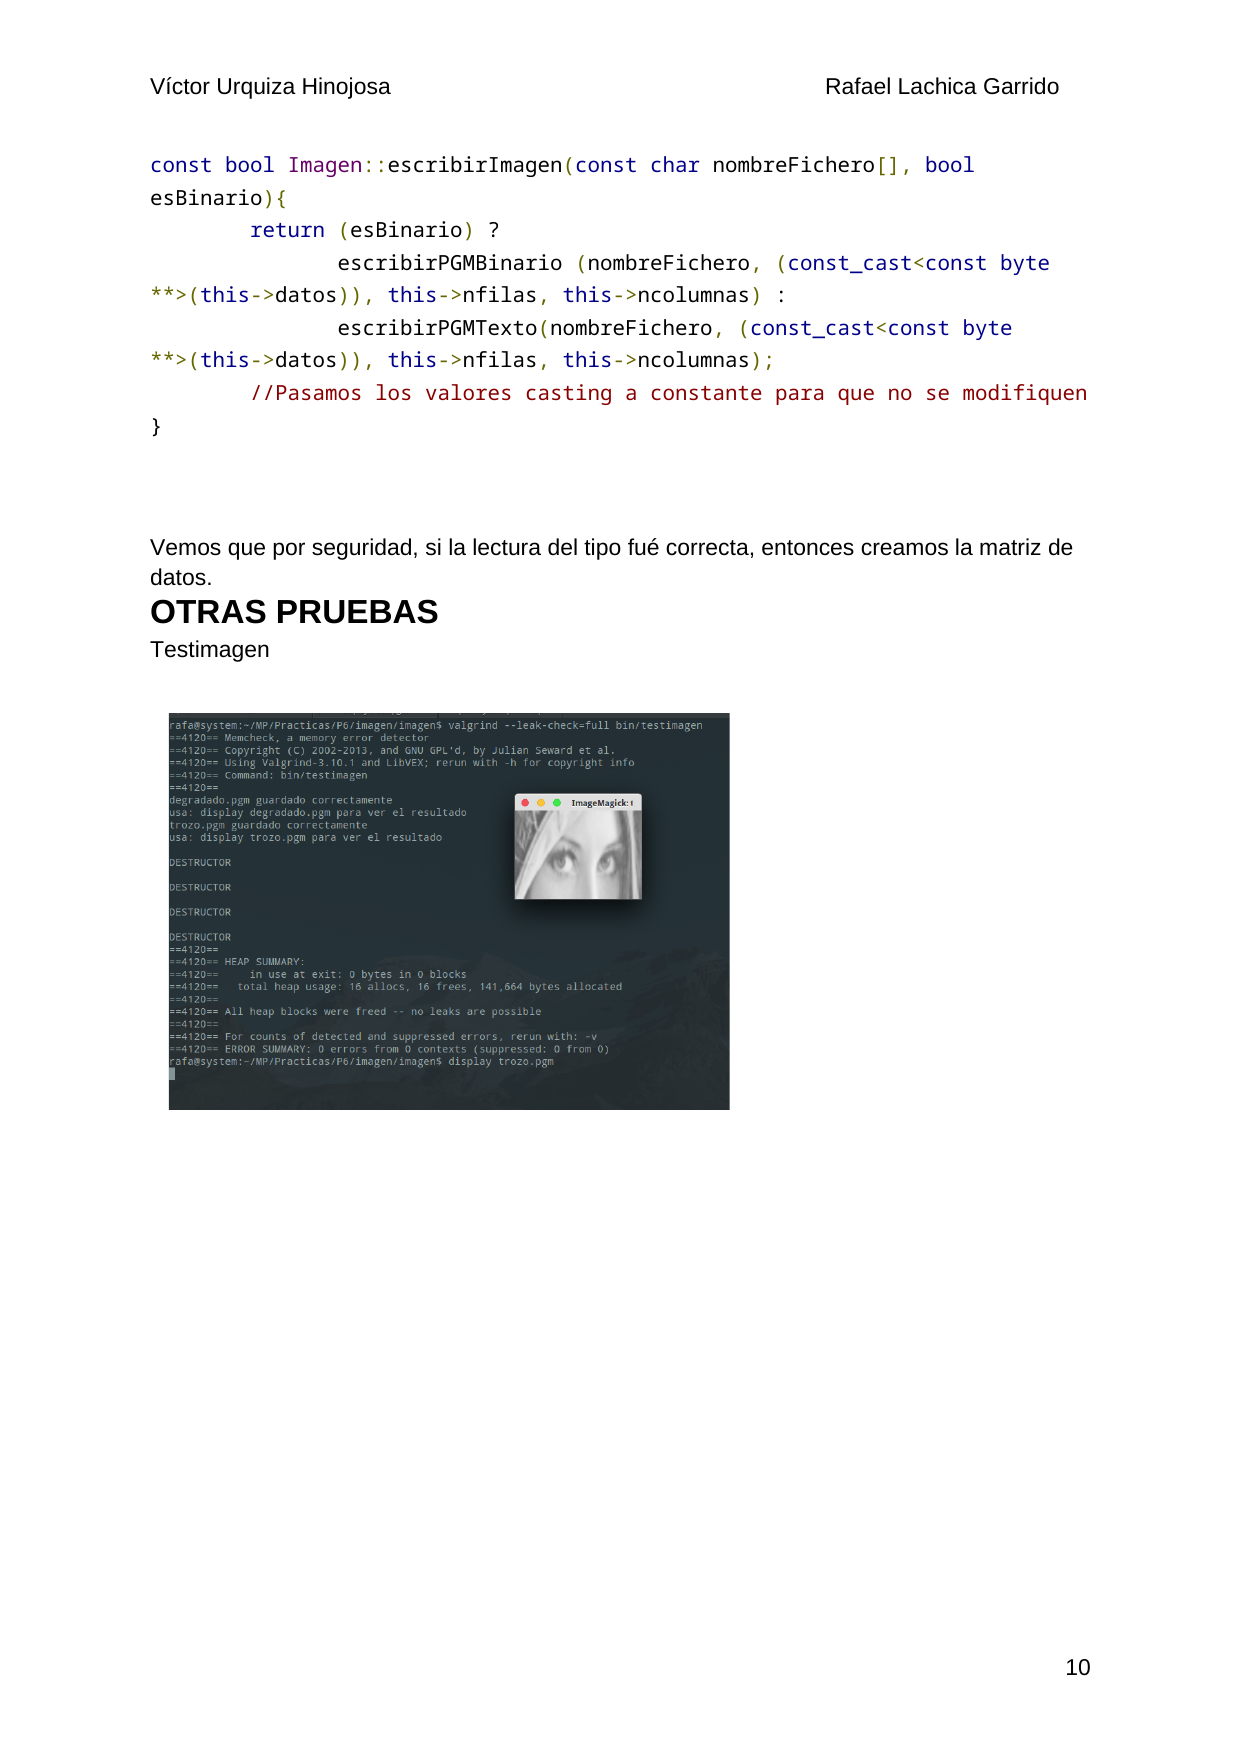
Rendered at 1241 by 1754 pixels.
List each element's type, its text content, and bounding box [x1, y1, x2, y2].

text Testimagen [150, 636, 1091, 662]
text } [150, 411, 1091, 439]
text return (esBinario) ? [150, 215, 1091, 244]
text Vemos que por seguridad, si la lectura del tipo fué correcta, entonces creamos la matriz de datos. [150, 535, 1091, 590]
text const bool Imagen::escribirImagen(const char nombreFichero[], bool esBinario){ [150, 150, 1091, 211]
text //Pasamos los valores casting a constante para que no se modifiquen [150, 378, 1091, 407]
text escribirPGMTexto(nombreFichero, (const_cast<const byte **>(this->datos)), this->nfilas, this->ncolumnas); [150, 313, 1091, 374]
text escribirPGMBinario (nombreFichero, (const_cast<const byte **>(this->datos)), this->nfilas, this->ncolumnas) : [150, 248, 1091, 309]
subtitle OTRAS PRUEBAS [150, 593, 1091, 631]
